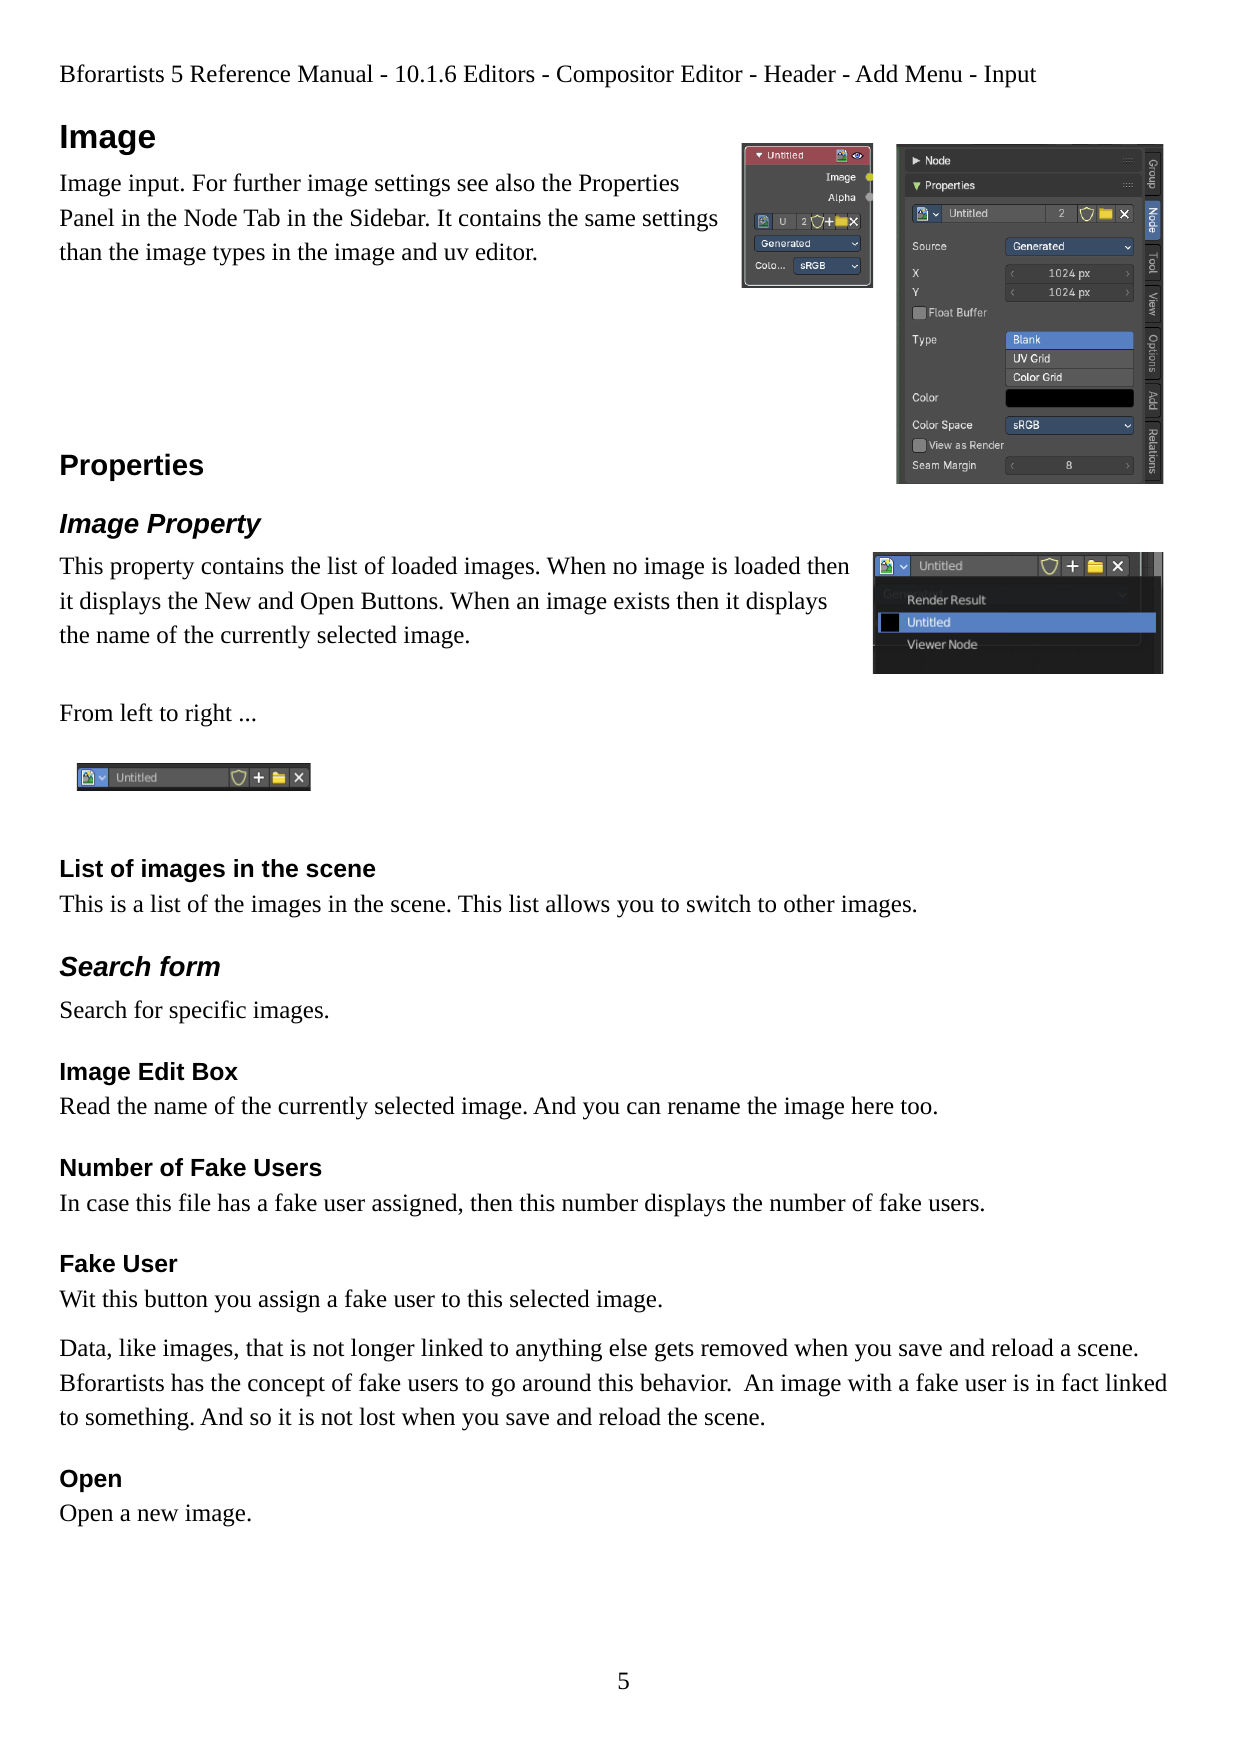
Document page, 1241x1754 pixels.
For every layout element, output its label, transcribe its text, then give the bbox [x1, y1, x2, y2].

picture [741, 143, 874, 288]
text Wit this button you assign a fake user to this selected image. [59, 1284, 1181, 1313]
picture [896, 144, 1164, 484]
text Open a new image. [59, 1498, 1181, 1527]
text This property contains the list of loaded images. When no image is loaded then it displays the New and Open Buttons. When an image exists then it displays the name of the currently selected image. [59, 551, 1181, 649]
subtitle Fake User [59, 1249, 1181, 1278]
subtitle Properties [59, 448, 896, 482]
subtitle Open [59, 1464, 1181, 1492]
picture [872, 552, 1164, 674]
text From left to right ... [59, 698, 1181, 727]
subtitle List of images in the scene [59, 854, 1181, 883]
subtitle Search form [59, 951, 1181, 983]
text Data, like images, that is not longer linked to anything else gets removed when you save and reload a scene. Bforartists has the concept of fake users to go around this behavior. An image with a fake user is in fact linked to something. And so it is not lost when you save and reload the scene. [59, 1333, 1181, 1431]
subtitle Image [59, 117, 1181, 156]
text In case this file has a fake user assigned, then this number displays the number of fake users. [59, 1188, 1181, 1217]
text Search for specific images. [59, 995, 1181, 1024]
subtitle Number of Fake Users [59, 1153, 1181, 1182]
subtitle Image Edit Box [59, 1057, 1181, 1085]
picture [76, 763, 311, 791]
text Read the name of the currently selected image. And you can rename the image here too. [59, 1091, 1181, 1120]
text This is a list of the images in the scene. This list allows you to switch to other images. [59, 889, 1181, 918]
subtitle [1164, 448, 1181, 482]
subtitle Image Property [59, 507, 1181, 539]
text Image input. For further image settings see also the Properties Panel in the Node Tab in the Sidebar. It contains the same settings than the image types in the image and uv editor. [59, 168, 741, 266]
